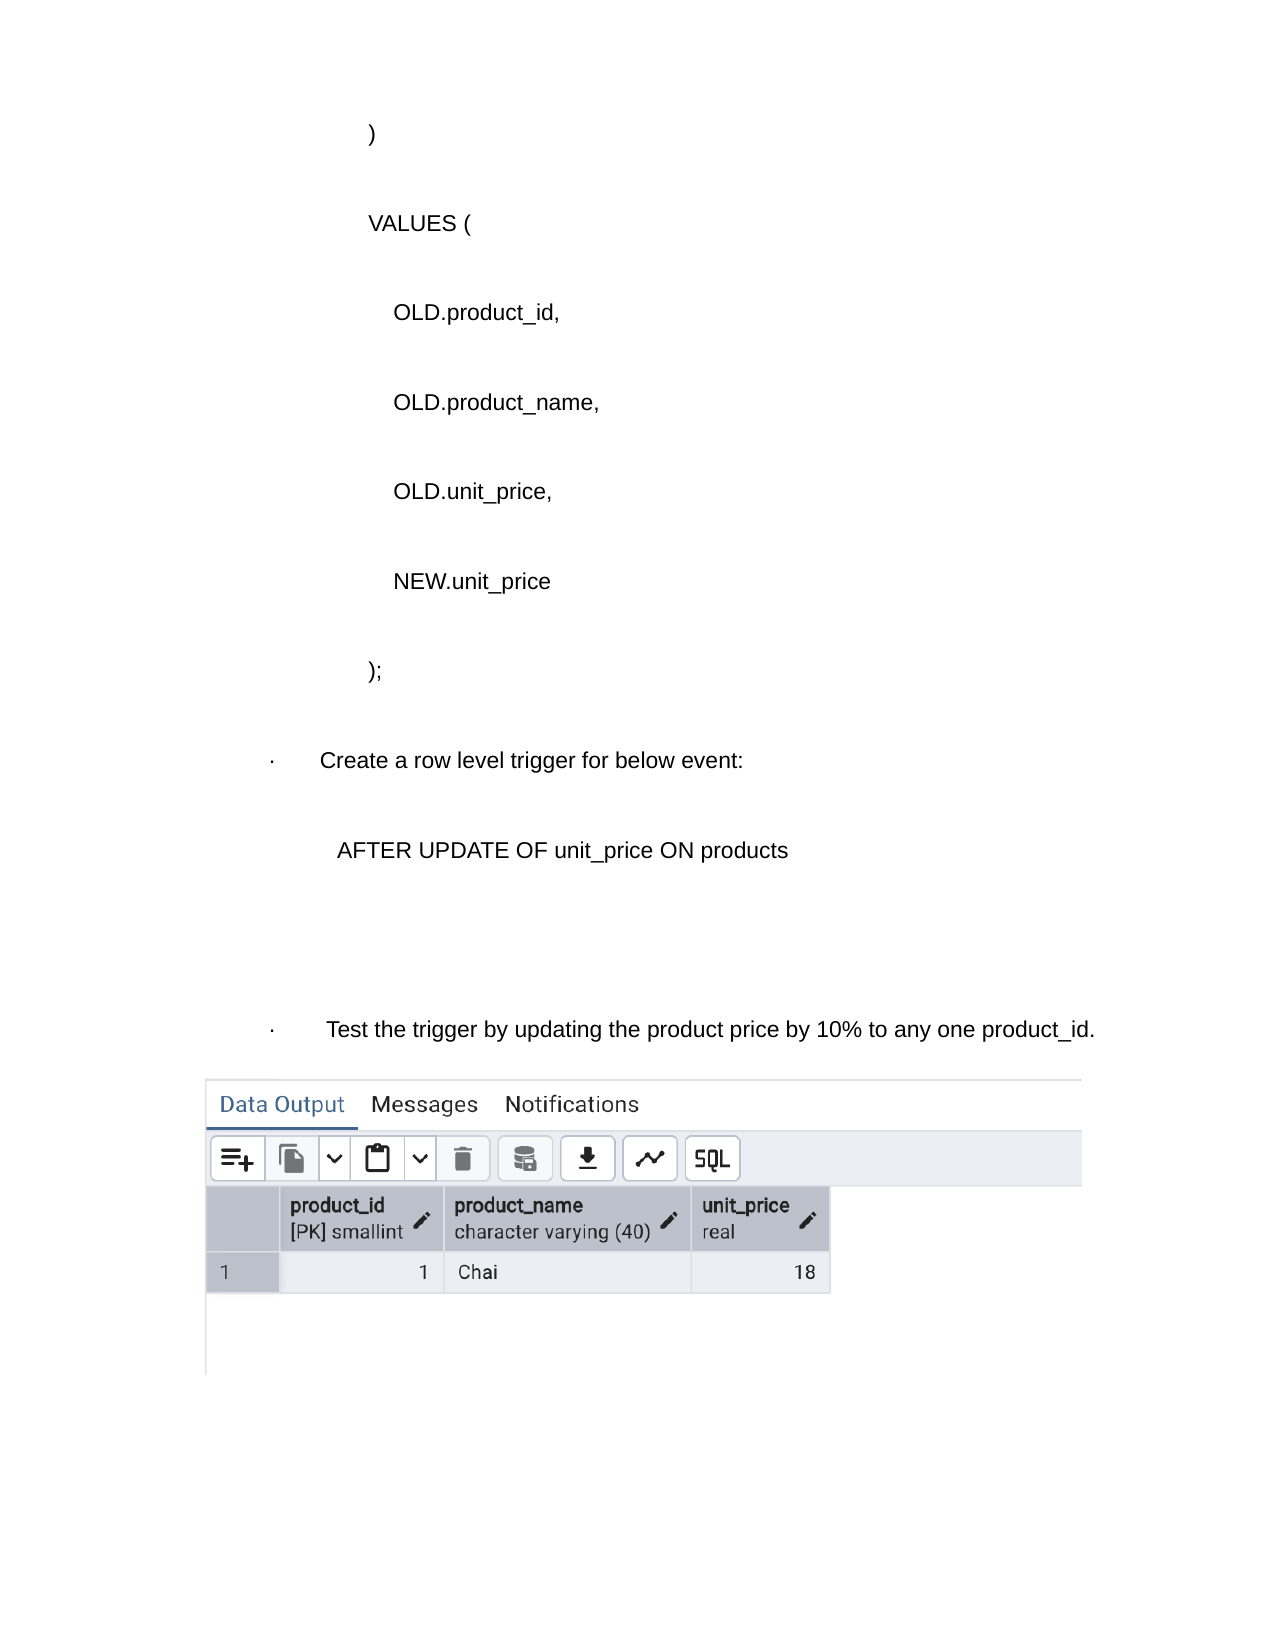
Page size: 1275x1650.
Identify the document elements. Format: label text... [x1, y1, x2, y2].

text NEW.unit_price [343, 566, 1157, 595]
text OLD.unit_price, [343, 476, 1157, 505]
text OLD.product_name, [343, 387, 1157, 416]
text · Create a row level trigger for below event: [268, 745, 1157, 774]
picture [193, 1078, 1082, 1375]
text AFTER UPDATE OF unit_price ON products [268, 835, 1157, 863]
text VALUES ( [343, 208, 1157, 236]
text OLD.product_id, [343, 297, 1157, 326]
text ) [343, 118, 1157, 147]
text · Test the trigger by updating the product price by 10% to any one product_id. [268, 1014, 1157, 1043]
text ); [343, 656, 1157, 684]
